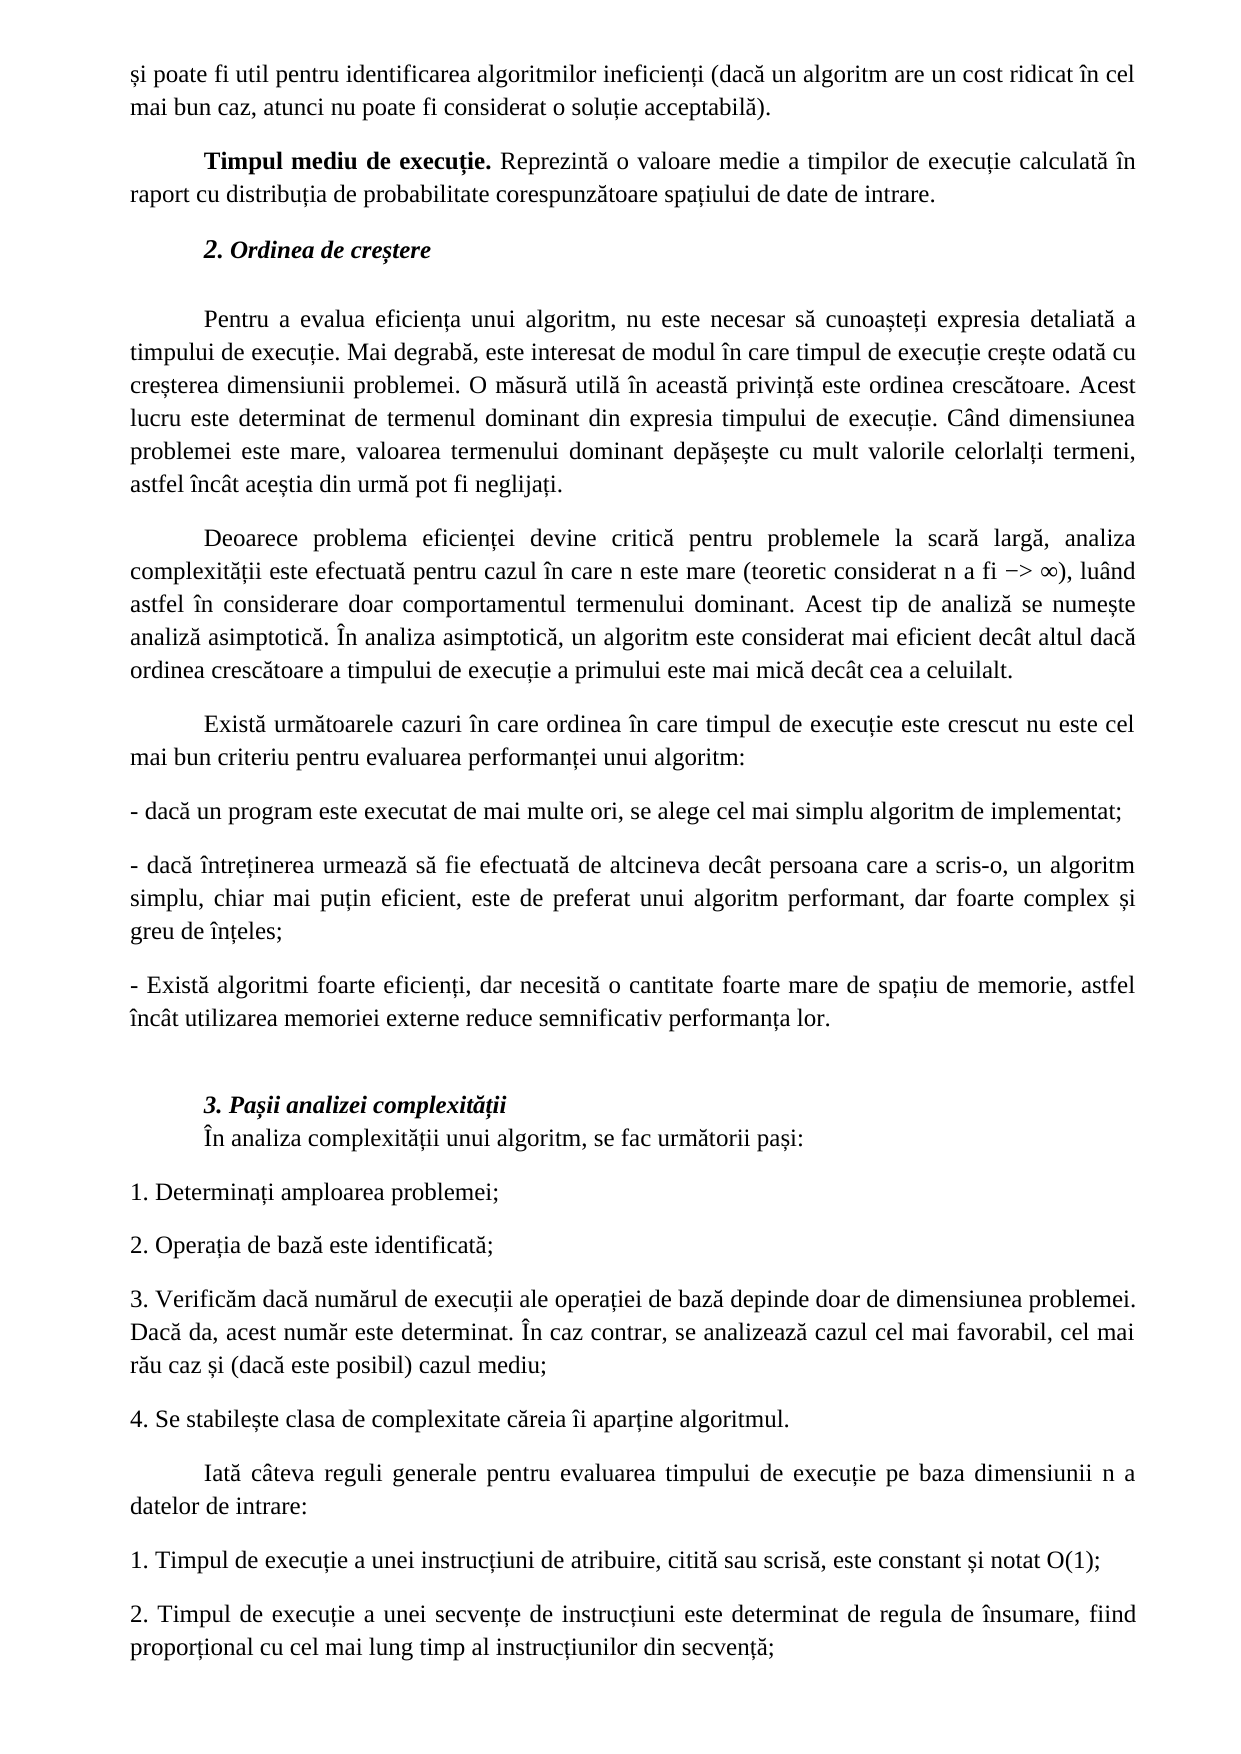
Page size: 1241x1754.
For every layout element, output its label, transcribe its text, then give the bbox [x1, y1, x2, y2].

text Deoarece problema eficienței devine critică pentru problemele la scară largă, analiza complexității este efectuată pentru cazul în care n este mare (teoretic considerat n a fi −> ∞), luând astfel în considerare doar comportamentul termenului dominant. Acest tip de analiză se numește analiză asimptotică. În analiza asimptotică, un algoritm este considerat mai eficient decât altul dacă ordinea crescătoare a timpului de execuție a primului este mai mică decât cea a celuilalt. [130, 523, 1137, 684]
text 4. Se stabilește clasa de complexitate căreia îi aparține algoritmul. [130, 1404, 1137, 1433]
text În analiza complexității unui algoritm, se fac următorii pași: [130, 1123, 1137, 1151]
text 2. Ordinea de creștere [130, 233, 1101, 264]
text Pentru a evalua eficiența unui algoritm, nu este necesar să cunoașteți expresia detaliată a timpului de execuție. Mai degrabă, este interesat de modul în care timpul de execuție crește odată cu creșterea dimensiunii problemei. O măsură utilă în această privință este ordinea crescătoare. Acest lucru este determinat de termenul dominant din expresia timpului de execuție. Când dimensiunea problemei este mare, valoarea termenului dominant depășește cu mult valorile celorlalți termeni, astfel încât aceștia din urmă pot fi neglijați. [130, 304, 1137, 498]
text Există următoarele cazuri în care ordinea în care timpul de execuție este crescut nu este cel mai bun criteriu pentru evaluarea performanței unui algoritm: [130, 709, 1137, 771]
text 1. Determinați amploarea problemei; [130, 1177, 1137, 1205]
text - Există algoritmi foarte eficienți, dar necesită o cantitate foarte mare de spațiu de memorie, astfel încât utilizarea memoriei externe reduce semnificativ performanța lor. [130, 970, 1137, 1032]
text și poate fi util pentru identificarea algoritmilor ineficienți (dacă un algoritm are un cost ridicat în cel mai bun caz, atunci nu poate fi considerat o soluție acceptabilă). [130, 59, 1137, 121]
text - dacă un program este executat de mai multe ori, se alege cel mai simplu algoritm de implementat; [130, 796, 1137, 825]
text 2. Operația de bază este identificată; [130, 1230, 1137, 1259]
text Iată câteva reguli generale pentru evaluarea timpului de execuție pe baza dimensiunii n a datelor de intrare: [130, 1458, 1137, 1520]
text - dacă întreținerea urmează să fie efectuată de altcineva decât persoana care a scris-o, un algoritm simplu, chiar mai puțin eficient, este de preferat unui algoritm performant, dar foarte complex și greu de înțeles; [130, 850, 1137, 945]
text 3. Pașii analizei complexității [130, 1090, 1101, 1118]
text Timpul mediu de execuție. Reprezintă o valoare medie a timpilor de execuție calculată în raport cu distribuția de probabilitate corespunzătoare spațiului de date de intrare. [130, 146, 1137, 208]
text 3. Verificăm dacă numărul de execuții ale operației de bază depinde doar de dimensiunea problemei. Dacă da, acest număr este determinat. În caz contrar, se analizează cazul cel mai favorabil, cel mai rău caz și (dacă este posibil) cazul mediu; [130, 1284, 1137, 1379]
text 2. Timpul de execuție a unei secvențe de instrucțiuni este determinat de regula de însumare, fiind proporțional cu cel mai lung timp al instrucțiunilor din secvență; [130, 1599, 1137, 1661]
text 1. Timpul de execuție a unei instrucțiuni de atribuire, citită sau scrisă, este constant și notat O(1); [130, 1545, 1137, 1574]
